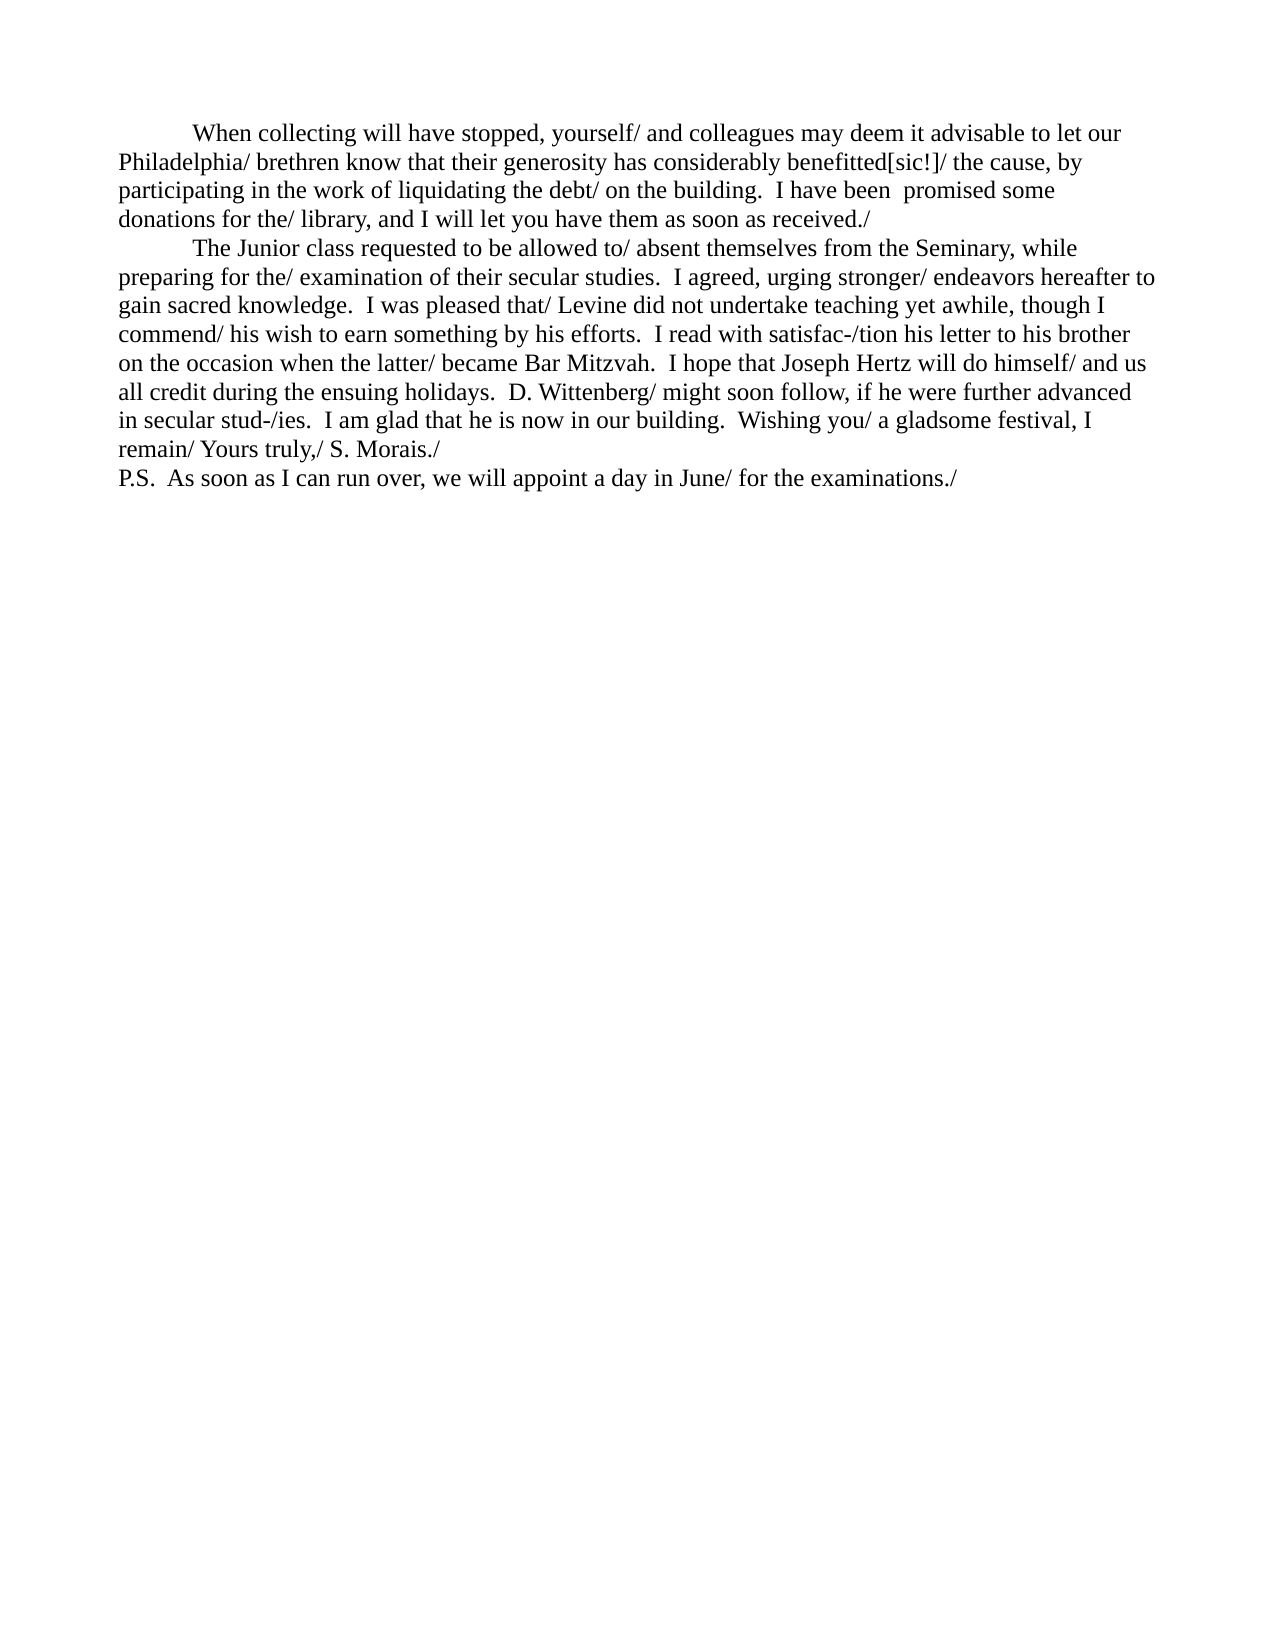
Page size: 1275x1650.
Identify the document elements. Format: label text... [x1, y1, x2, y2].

text P.S. As soon as I can run over, we will appoint a day in June/ for the examinations./ [118, 463, 1157, 492]
text The Junior class requested to be allowed to/ absent themselves from the Seminary, while preparing for the/ examination of their secular studies. I agreed, urging stronger/ endeavors hereafter to gain sacred knowledge. I was pleased that/ Levine did not undertake teaching yet awhile, though I commend/ his wish to earn something by his efforts. I read with satisfac-/tion his letter to his brother on the occasion when the latter/ became Bar Mitzvah. I hope that Joseph Hertz will do himself/ and us all credit during the ensuing holidays. D. Wittenberg/ might soon follow, if he were further advanced in secular stud-/ies. I am glad that he is now in our building. Wishing you/ a gladsome festival, I remain/ Yours truly,/ S. Morais./ [118, 233, 1157, 463]
text When collecting will have stopped, yourself/ and colleagues may deem it advisable to let our Philadelphia/ brethren know that their generosity has considerably benefitted[sic!]/ the cause, by participating in the work of liquidating the debt/ on the building. I have been promised some donations for the/ library, and I will let you have them as soon as received./ [118, 118, 1157, 233]
